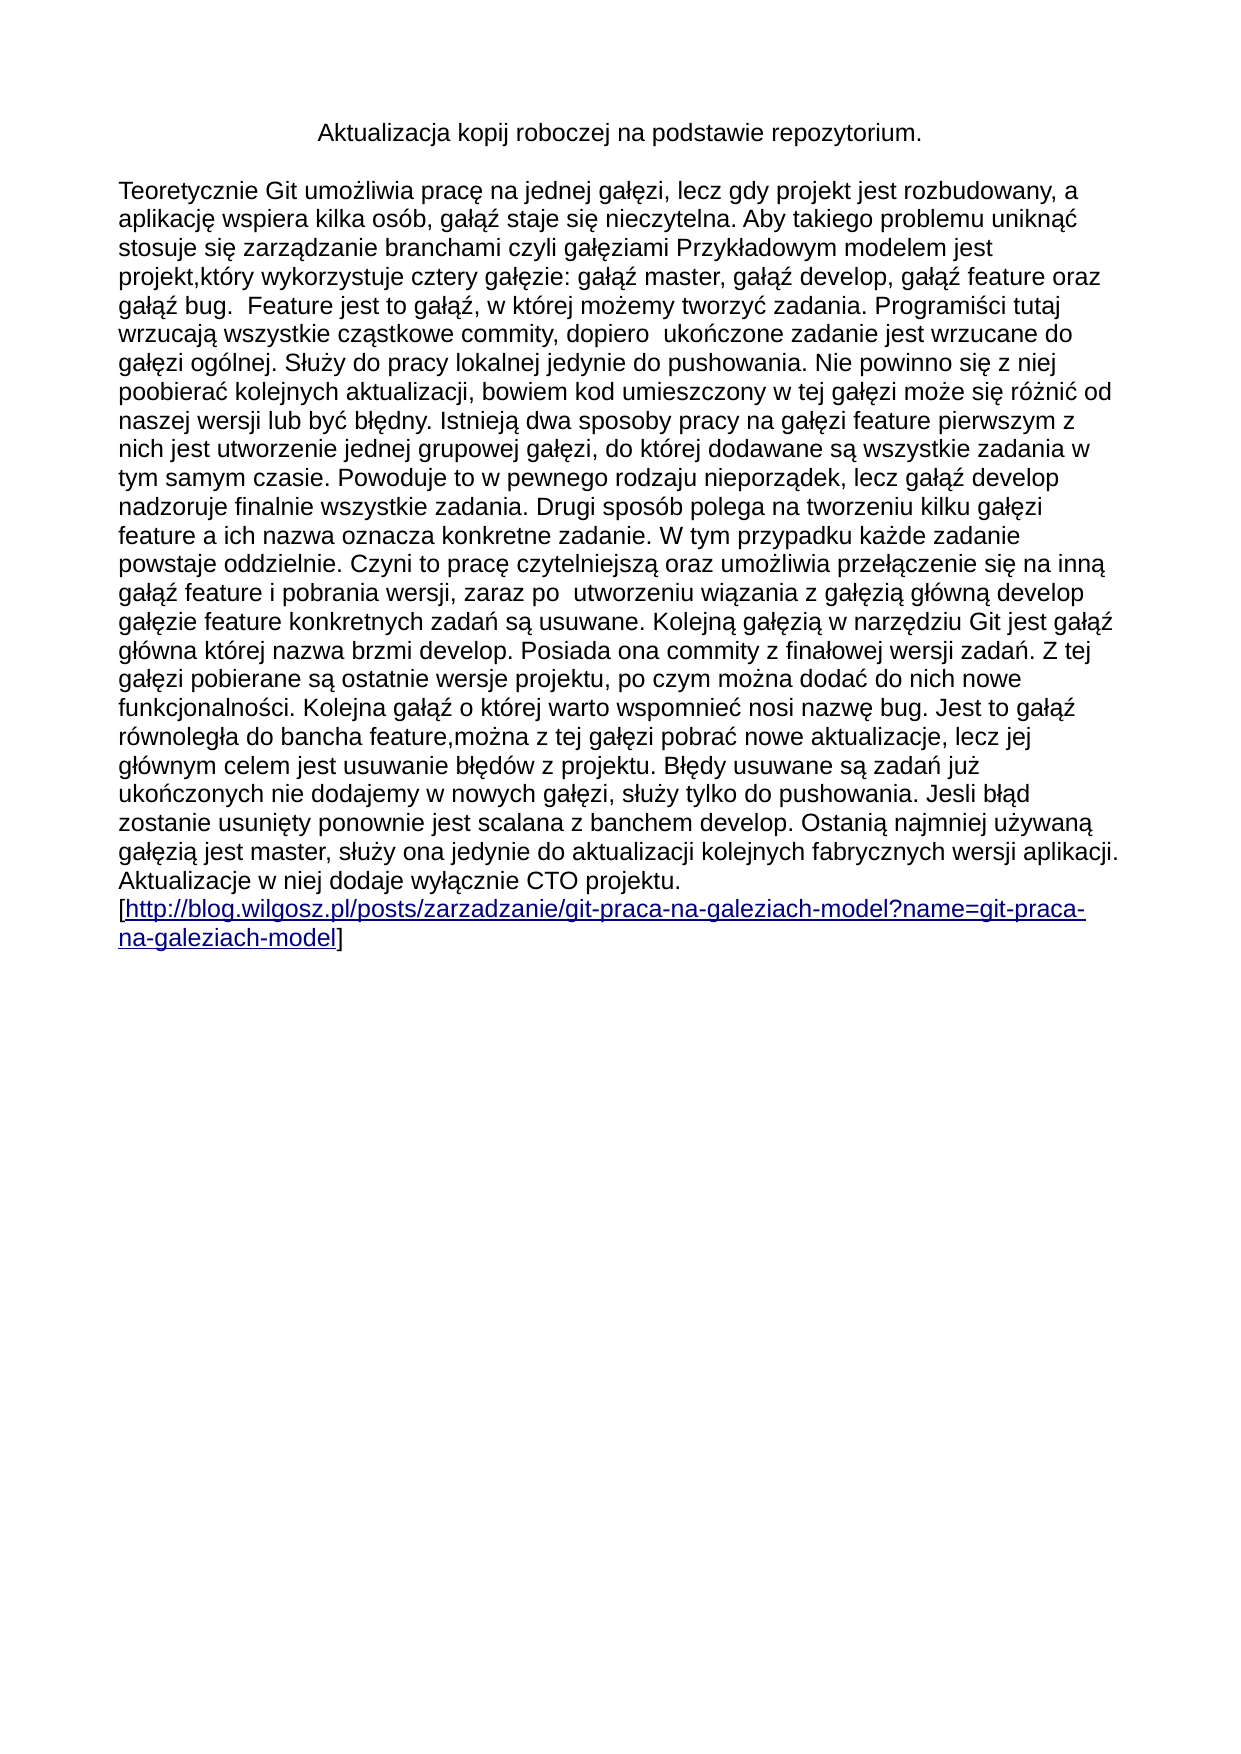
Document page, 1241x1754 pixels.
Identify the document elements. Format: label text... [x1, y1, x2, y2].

text Teoretycznie Git umożliwia pracę na jednej gałęzi, lecz gdy projekt jest rozbudowany, a aplikację wspiera kilka osób, gałąź staje się nieczytelna. Aby takiego problemu uniknąć stosuje się zarządzanie branchami czyli gałęziami Przykładowym modelem jest projekt,który wykorzystuje cztery gałęzie: gałąź master, gałąź develop, gałąź feature oraz gałąź bug. Feature jest to gałąź, w której możemy tworzyć zadania. Programiści tutaj wrzucają wszystkie cząstkowe commity, dopiero ukończone zadanie jest wrzucane do gałęzi ogólnej. Służy do pracy lokalnej jedynie do pushowania. Nie powinno się z niej poobierać kolejnych aktualizacji, bowiem kod umieszczony w tej gałęzi może się różnić od naszej wersji lub być błędny. Istnieją dwa sposoby pracy na gałęzi feature pierwszym z nich jest utworzenie jednej grupowej gałęzi, do której dodawane są wszystkie zadania w tym samym czasie. Powoduje to w pewnego rodzaju nieporządek, lecz gałąź develop nadzoruje finalnie wszystkie zadania. Drugi sposób polega na tworzeniu kilku gałęzi feature a ich nazwa oznacza konkretne zadanie. W tym przypadku każde zadanie powstaje oddzielnie. Czyni to pracę czytelniejszą oraz umożliwia przełączenie się na inną gałąź feature i pobrania wersji, zaraz po utworzeniu wiązania z gałęzią główną develop gałęzie feature konkretnych zadań są usuwane. Kolejną gałęzią w narzędziu Git jest gałąź główna której nazwa brzmi develop. Posiada ona commity z finałowej wersji zadań. Z tej gałęzi pobierane są ostatnie wersje projektu, po czym można dodać do nich nowe funkcjonalności. Kolejna gałąź o której warto wspomnieć nosi nazwę bug. Jest to gałąź równoległa do bancha feature,można z tej gałęzi pobrać nowe aktualizacje, lecz jej głównym celem jest usuwanie błędów z projektu. Błędy usuwane są zadań już ukończonych nie dodajemy w nowych gałęzi, służy tylko do pushowania. Jesli błąd zostanie usunięty ponownie jest scalana z banchem develop. Ostanią najmniej używaną gałęzią jest master, służy ona jedynie do aktualizacji kolejnych fabrycznych wersji aplikacji. Aktualizacje w niej dodaje wyłącznie CTO projektu. [http://blog.wilgosz.pl/posts/zarzadzanie/git-praca-na-galeziach-model?name=git-praca-na-galeziach-model] [118, 176, 1122, 952]
text Aktualizacja kopij roboczej na podstawie repozytorium. [118, 118, 1122, 147]
